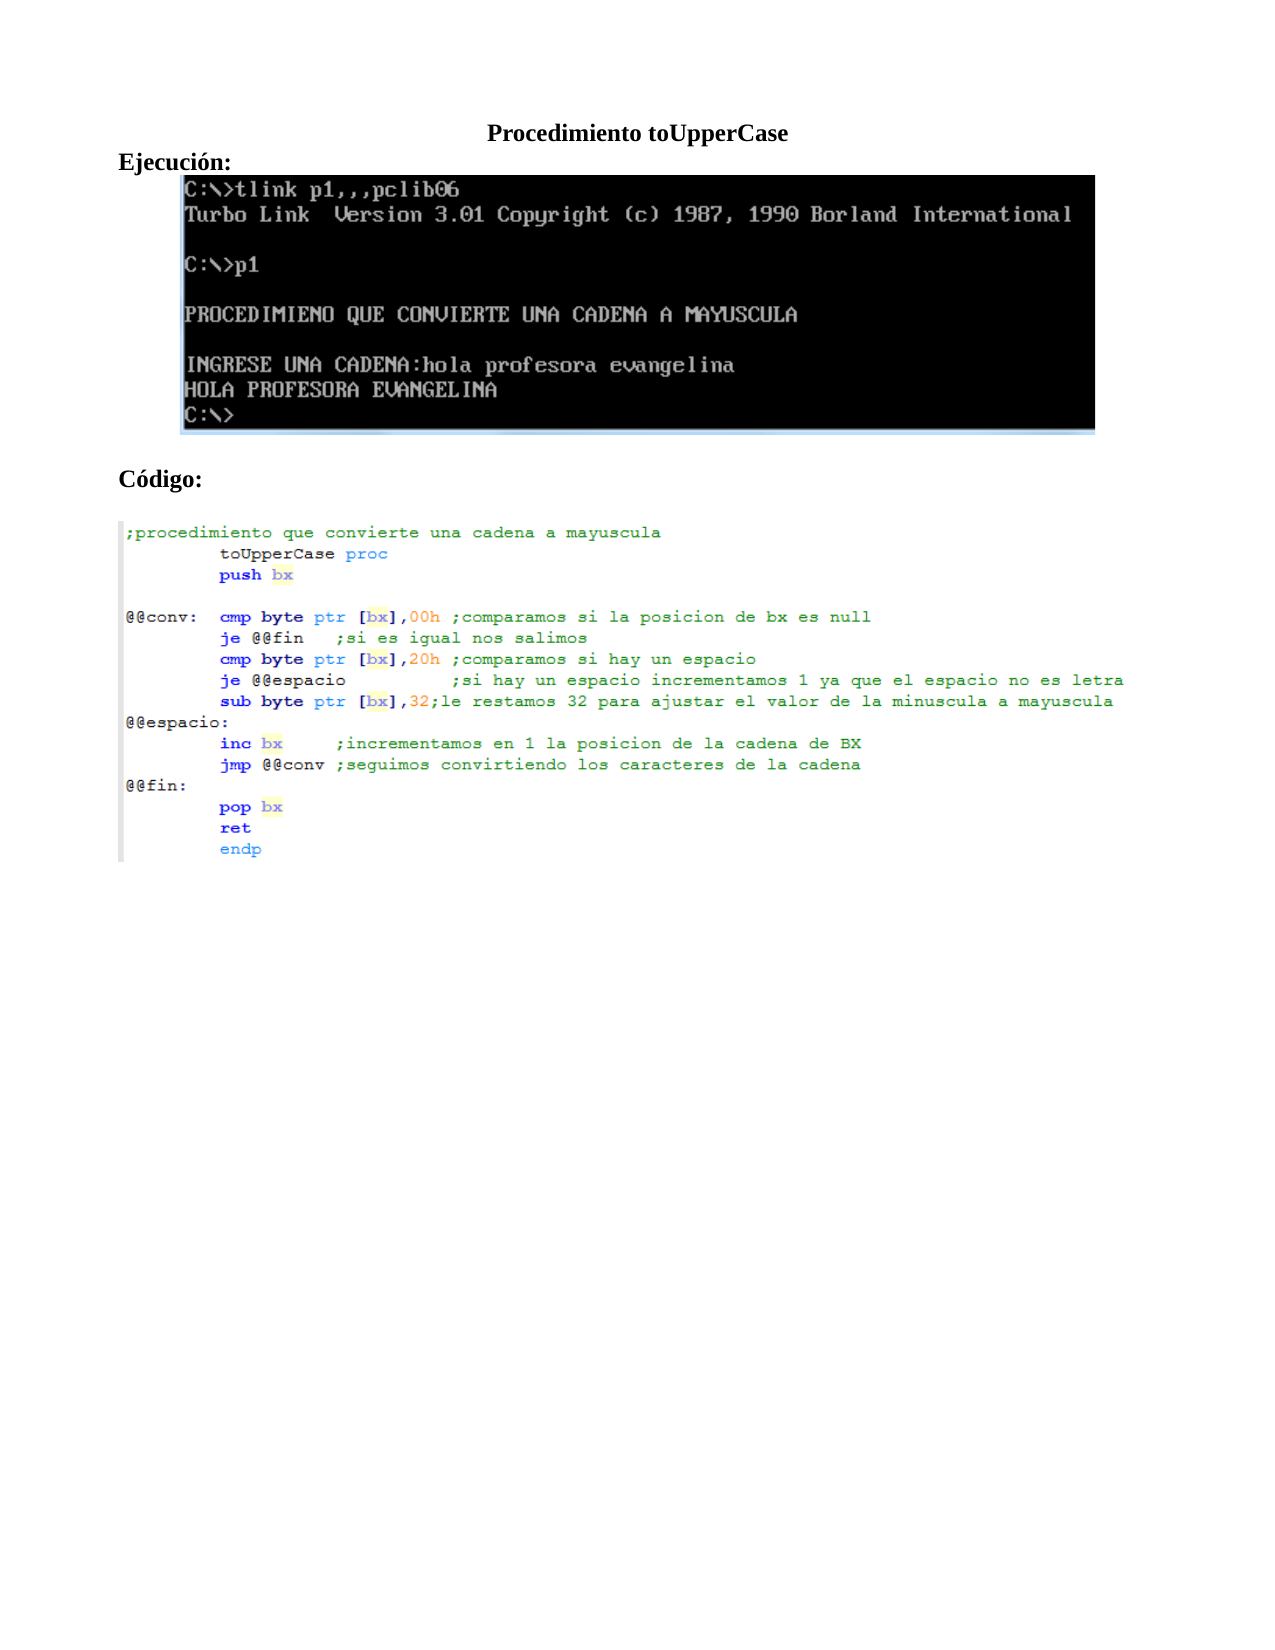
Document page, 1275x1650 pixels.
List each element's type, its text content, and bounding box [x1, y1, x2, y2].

text Ejecución: [118, 147, 1157, 176]
picture [118, 521, 1157, 862]
text Procedimiento toUpperCase [118, 118, 1157, 147]
text Código: [118, 464, 1157, 492]
picture [179, 175, 1096, 435]
